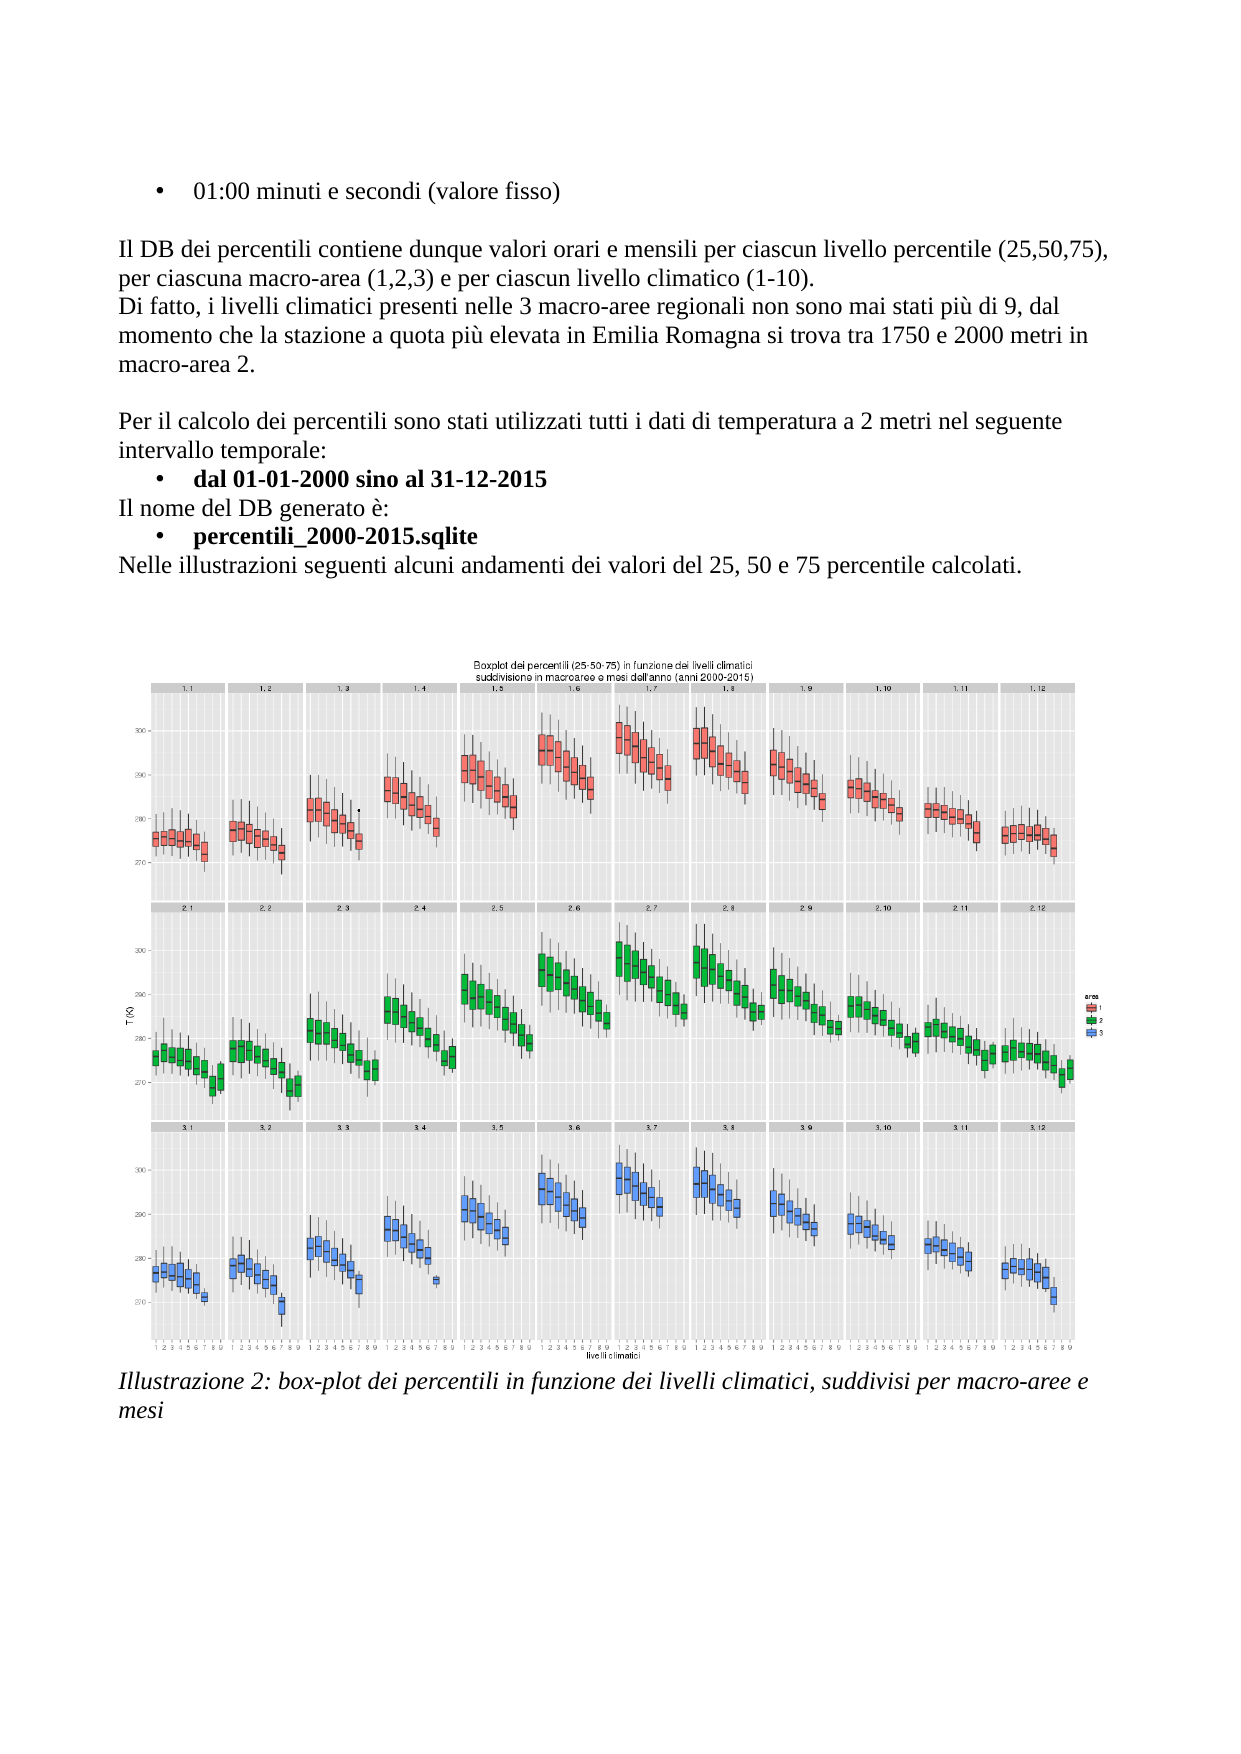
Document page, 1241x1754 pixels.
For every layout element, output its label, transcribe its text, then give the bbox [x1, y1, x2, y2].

text Il DB dei percentili contiene dunque valori orari e mensili per ciascun livello percentile (25,50,75), per ciascuna macro-area (1,2,3) e per ciascun livello climatico (1-10). [118, 234, 1122, 291]
text Nelle illustrazioni seguenti alcuni andamenti dei valori del 25, 50 e 75 percentile calcolati. [118, 550, 1122, 579]
list dal 01-01-2000 sino al 31-12-2015 [156, 464, 1122, 493]
text Di fatto, i livelli climatici presenti nelle 3 macro-aree regionali non sono mai stati più di 9, dal momento che la stazione a quota più elevata in Emilia Romagna si trova tra 1750 e 2000 metri in macro-area 2. [118, 291, 1122, 378]
list percentili_2000-2015.sqlite [156, 521, 1122, 550]
picture [118, 648, 1123, 1366]
text Illustrazione 2: box-plot dei percentili in funzione dei livelli climatici, suddivisi per macro-aree e mesi [118, 1366, 1122, 1423]
text Per il calcolo dei percentili sono stati utilizzati tutti i dati di temperatura a 2 metri nel seguente intervallo temporale: [118, 406, 1122, 464]
list 01:00 minuti e secondi (valore fisso) [156, 176, 1122, 205]
text Il nome del DB generato è: [118, 493, 1122, 521]
